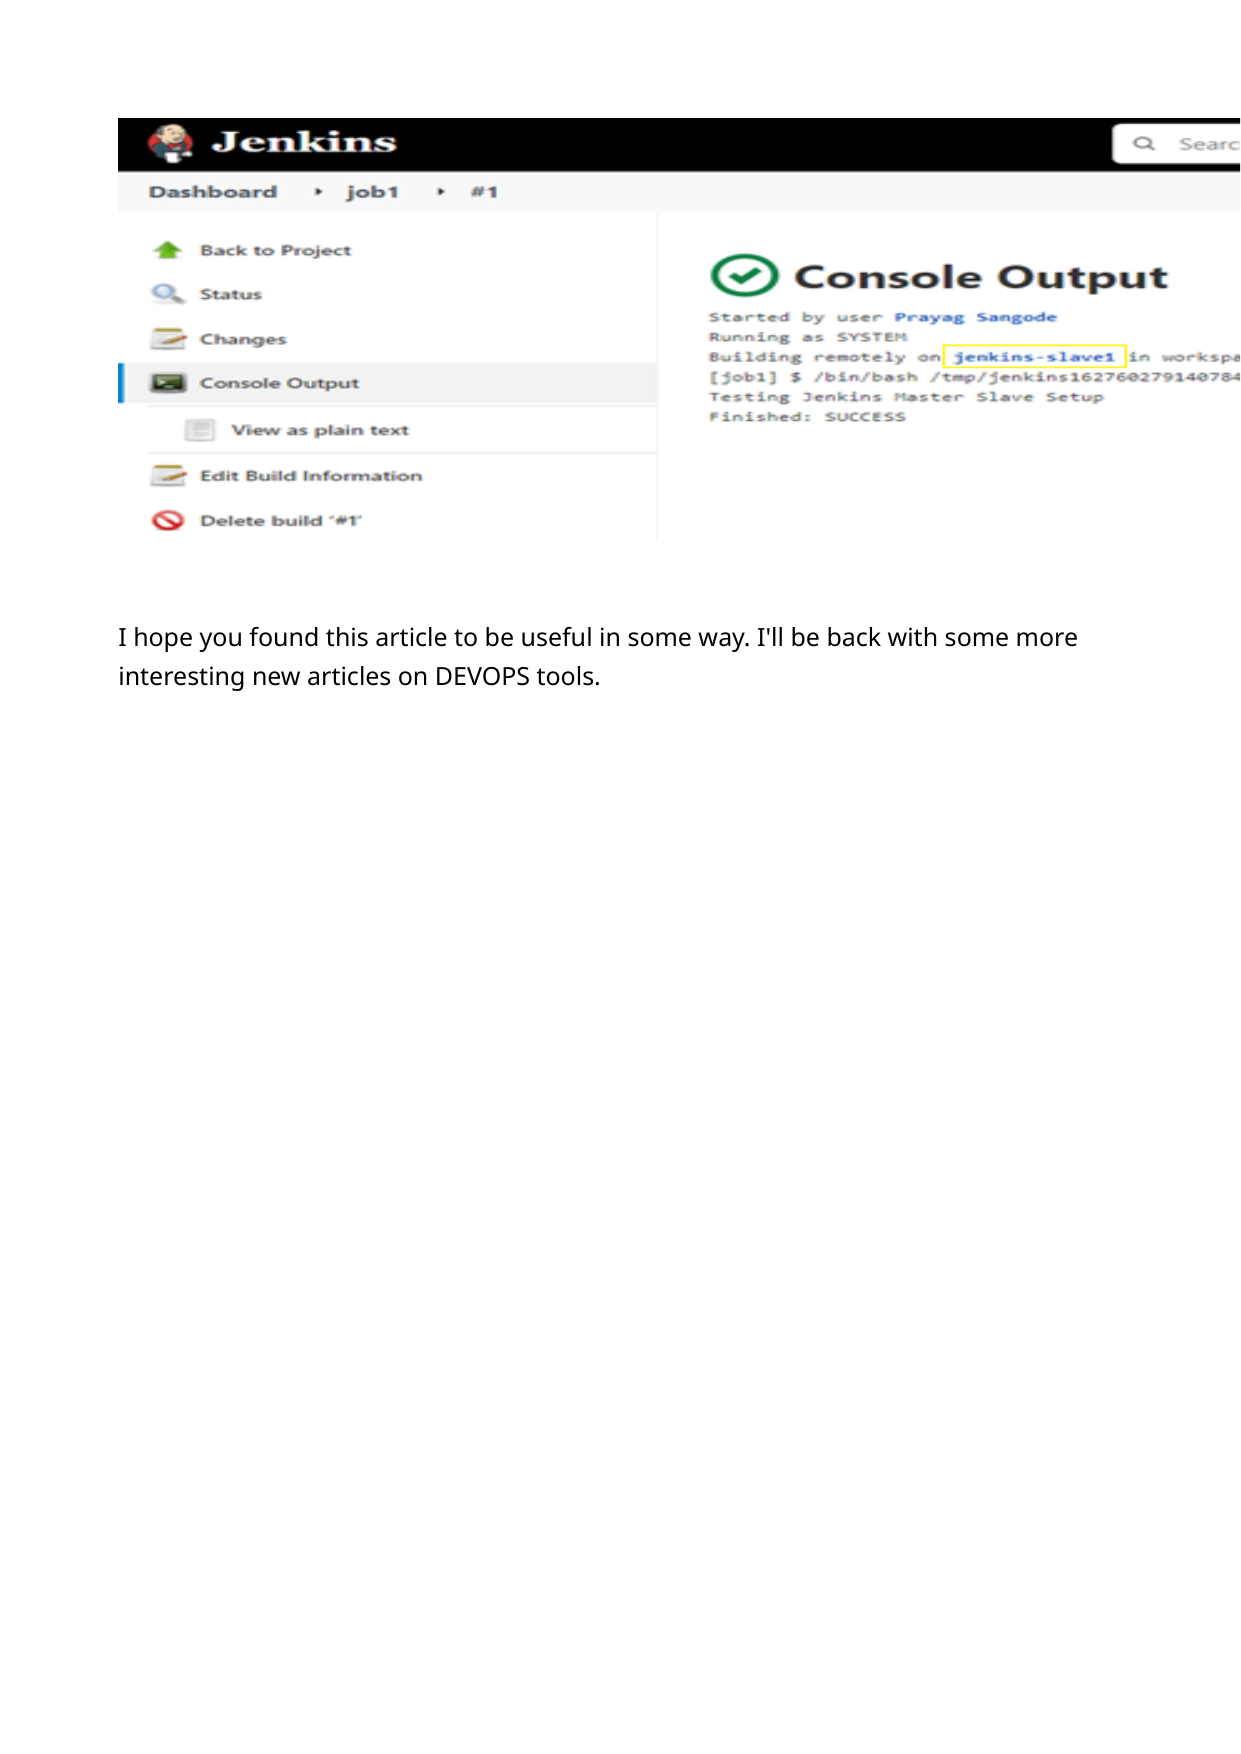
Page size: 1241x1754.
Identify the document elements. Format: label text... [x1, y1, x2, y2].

text I hope you found this article to be useful in some way. I'll be back with some more interesting new articles on DEVOPS tools. [118, 619, 1122, 693]
picture [118, 118, 1241, 542]
